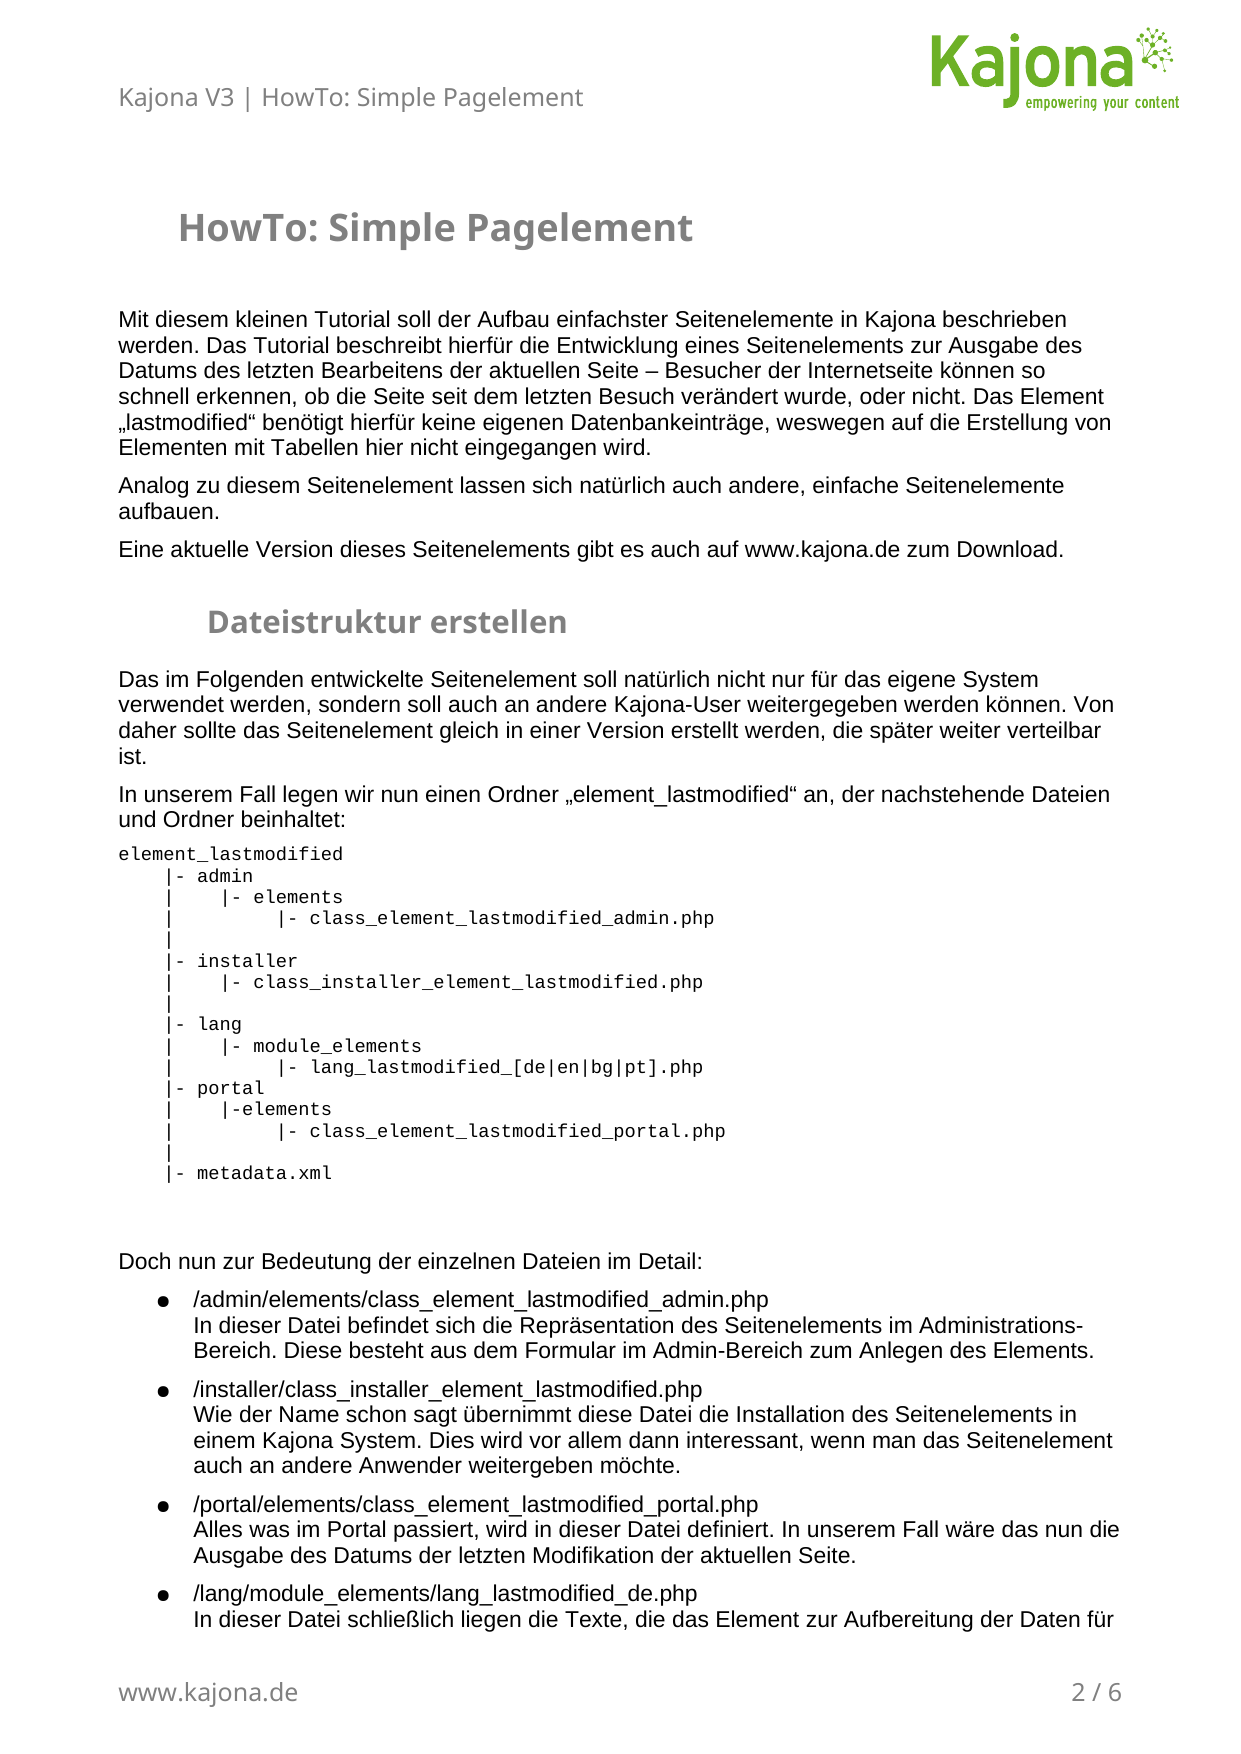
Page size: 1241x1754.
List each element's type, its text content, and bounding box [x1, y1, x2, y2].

list /lang/module_elements/lang_lastmodified_de.php In dieser Datei schließlich liegen die Texte, die das Element zur Aufbereitung der Daten für [156, 1581, 1122, 1632]
text Eine aktuelle Version dieses Seitenelements gibt es auch auf www.kajona.de zum Download. [118, 537, 1122, 562]
text Das im Folgenden entwickelte Seitenelement soll natürlich nicht nur für das eigene System verwendet werden, sondern soll auch an andere Kajona-User weitergegeben werden können. Von daher sollte das Seitenelement gleich in einer Version erstellt werden, die später weiter verteilbar ist. [118, 666, 1122, 769]
text Doch nun zur Bedeutung der einzelnen Dateien im Detail: [118, 1249, 1122, 1274]
text element_lastmodified |- admin | |- elements | |- class_element_lastmodified_admin.php | |- installer | |- class_installer_element_lastmodified.php | |- lang | |- module_elements | |- lang_lastmodified_[de|en|bg|pt].php |- portal | |-elements | |- class_element_lastmodified_portal.php | |- metadata.xml [118, 845, 1122, 1236]
text In unserem Fall legen wir nun einen Ordner „element_lastmodified“ an, der nachstehende Dateien und Ordner beinhaltet: [118, 781, 1122, 833]
text Analog zu diesem Seitenelement lassen sich natürlich auch andere, einfache Seitenelemente aufbauen. [118, 473, 1122, 524]
text Mit diesem kleinen Tutorial soll der Aufbau einfachster Seitenelemente in Kajona beschrieben werden. Das Tutorial beschreibt hierfür die Entwicklung eines Seitenelements zur Ausgabe des Datums des letzten Bearbeitens der aktuellen Seite – Besucher der Internetseite können so schnell erkennen, ob die Seite seit dem letzten Besuch verändert wurde, oder nicht. Das Element „lastmodified“ benötigt hierfür keine eigenen Datenbankeinträge, weswegen auf die Erstellung von Elementen mit Tabellen hier nicht eingegangen wird. [118, 307, 1122, 461]
list /admin/elements/class_element_lastmodified_admin.php In dieser Datei befindet sich die Repräsentation des Seitenelements im Administrations-Bereich. Diese besteht aus dem Formular im Admin-Bereich zum Anlegen des Elements. [156, 1287, 1122, 1364]
subtitle Dateistruktur erstellen [118, 600, 1122, 642]
subtitle HowTo: Simple Pagelement [118, 201, 1122, 253]
list /portal/elements/class_element_lastmodified_portal.php Alles was im Portal passiert, wird in dieser Datei definiert. In unserem Fall wäre das nun die Ausgabe des Datums der letzten Modifikation der aktuellen Seite. [156, 1491, 1122, 1568]
list /installer/class_installer_element_lastmodified.php Wie der Name schon sagt übernimmt diese Datei die Installation des Seitenelements in einem Kajona System. Dies wird vor allem dann interessant, wenn man das Seitenelement auch an andere Anwender weitergeben möchte. [156, 1376, 1122, 1479]
